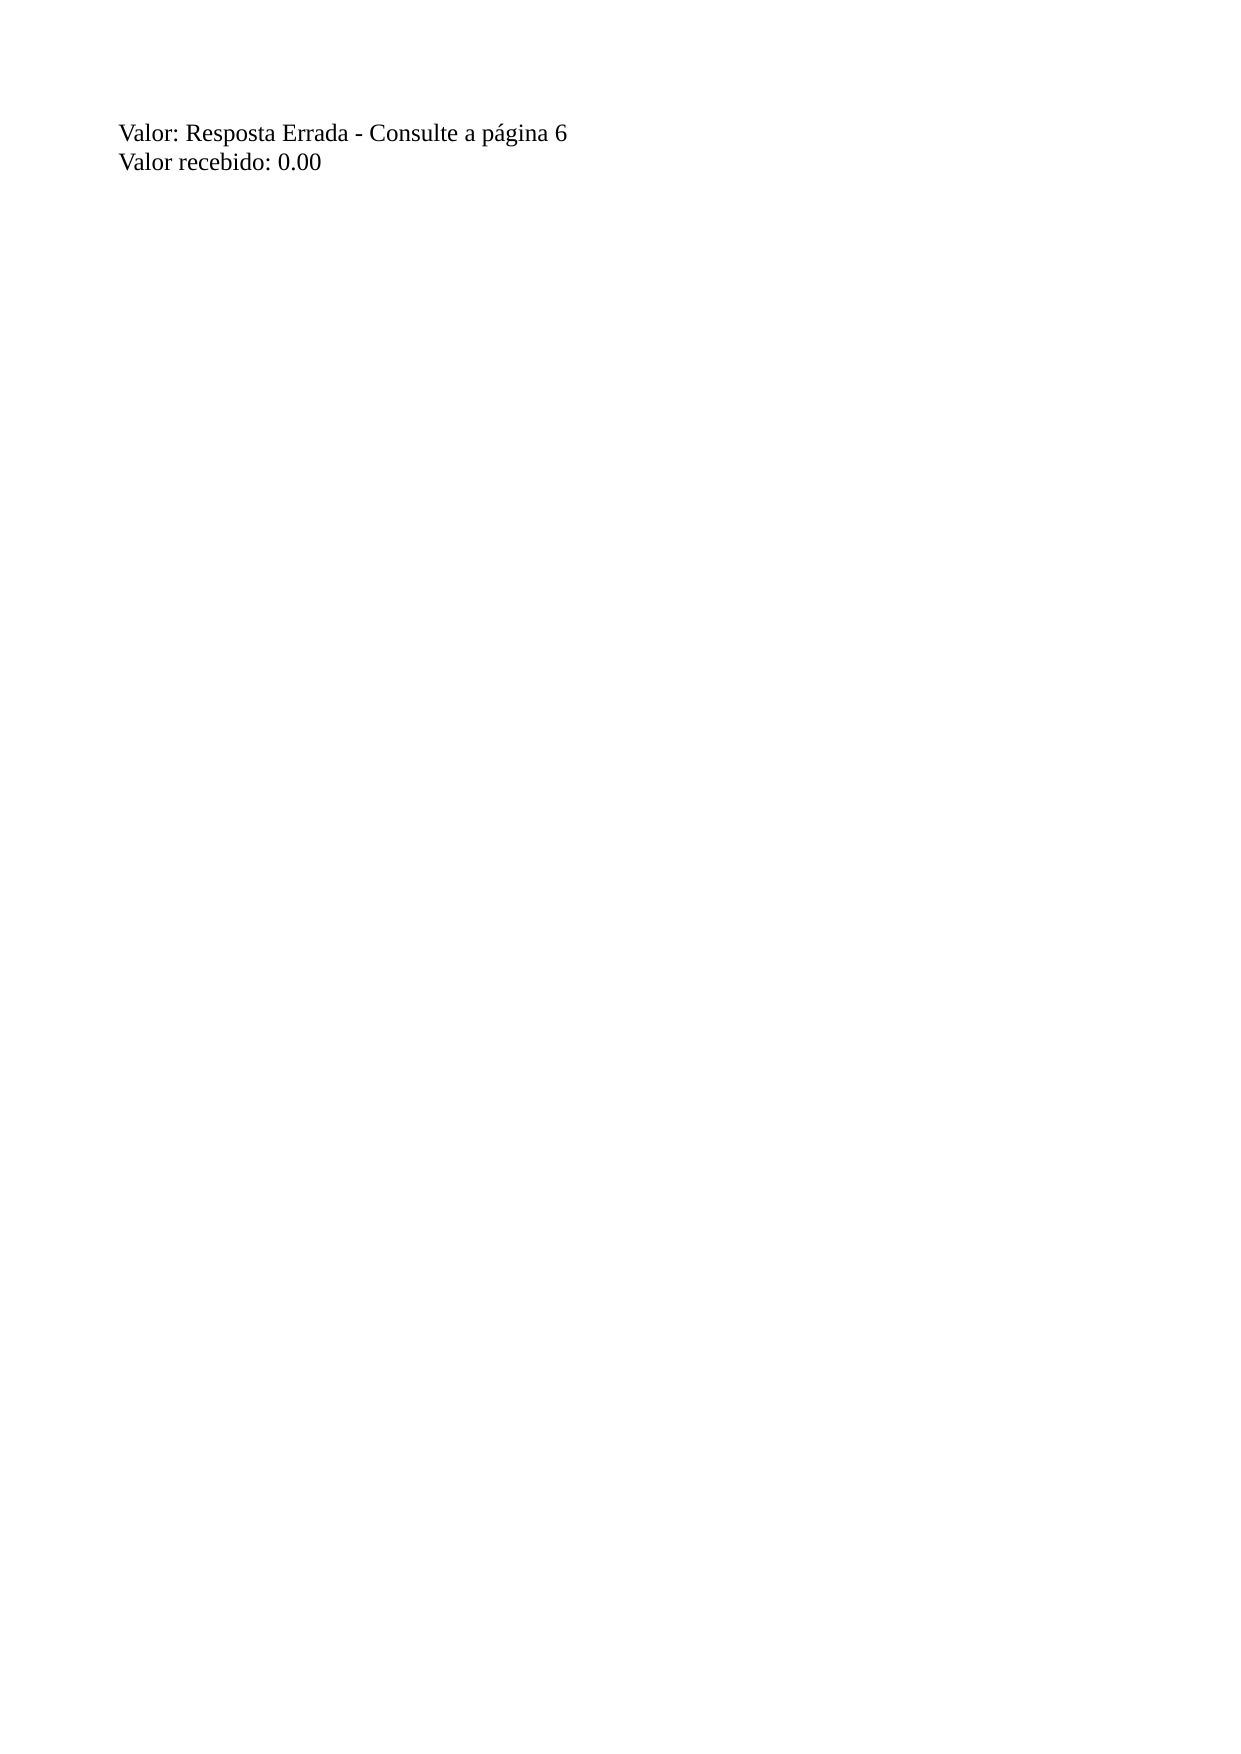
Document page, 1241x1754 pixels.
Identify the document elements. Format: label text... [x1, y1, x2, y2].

text Valor recebido: 0.00 [118, 147, 1122, 176]
text Valor: Resposta Errada - Consulte a página 6 [118, 118, 1122, 147]
